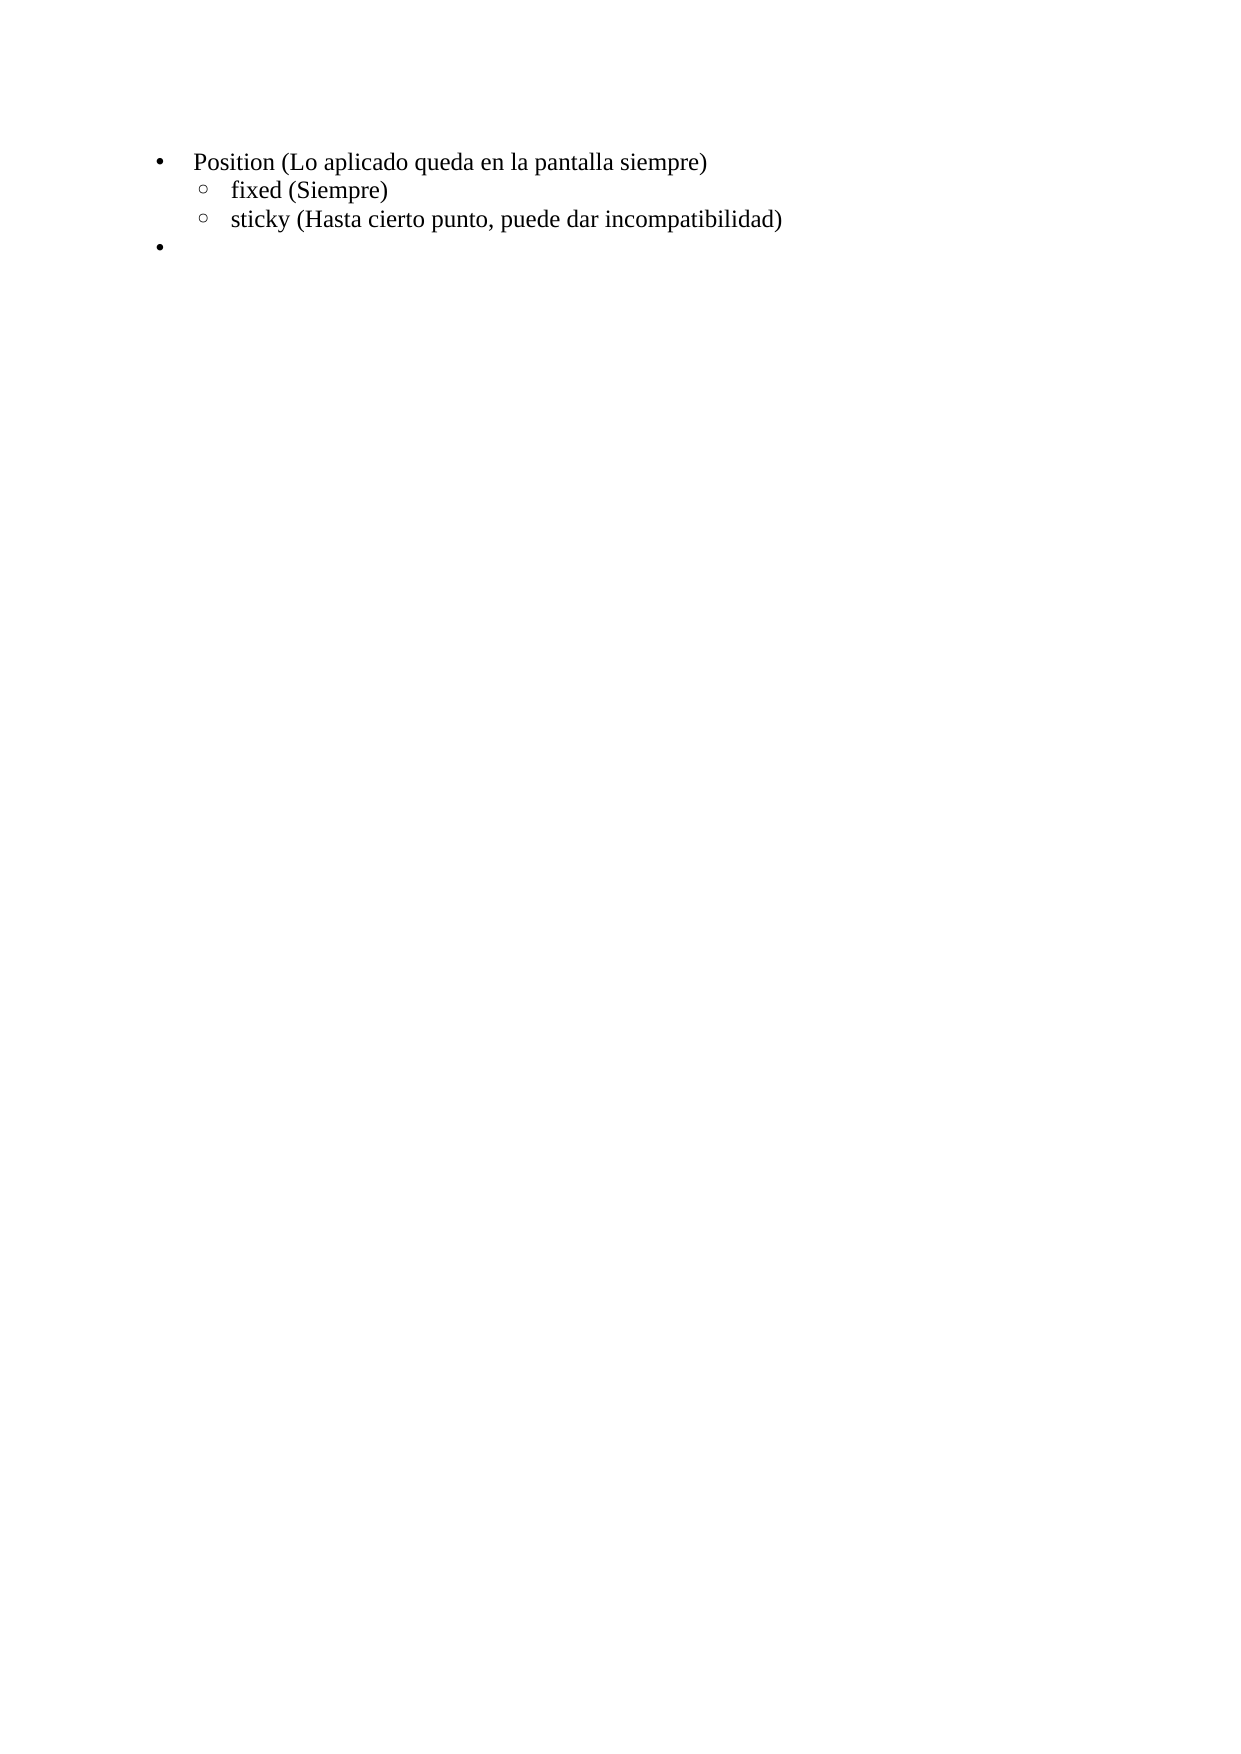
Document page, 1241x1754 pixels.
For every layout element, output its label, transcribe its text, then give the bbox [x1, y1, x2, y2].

list fixed (Siempre) [193, 176, 1122, 204]
list Position (Lo aplicado queda en la pantalla siempre) [156, 147, 1122, 176]
list sticky (Hasta cierto punto, puede dar incompatibilidad) [193, 204, 1122, 233]
